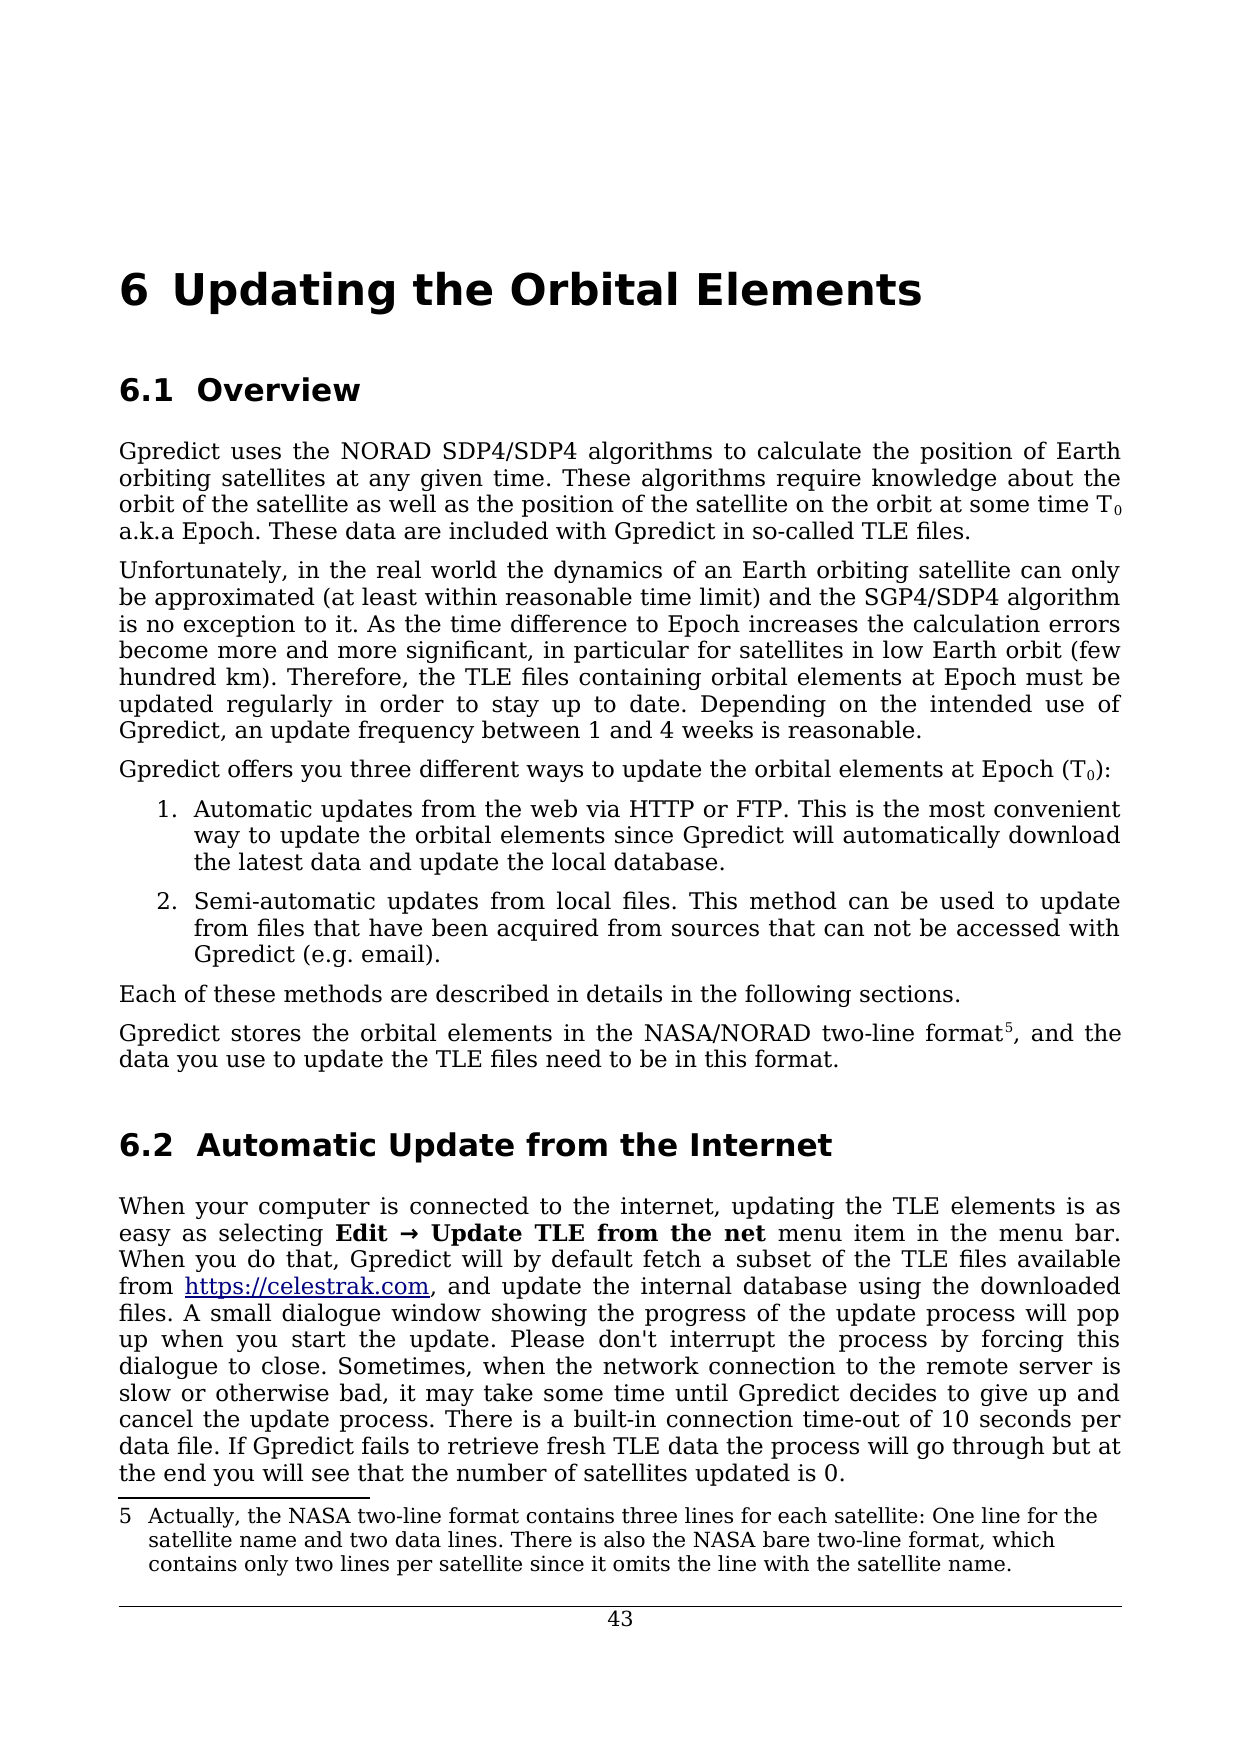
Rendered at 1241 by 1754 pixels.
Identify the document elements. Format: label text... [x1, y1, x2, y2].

text Gpredict stores the orbital elements in the NASA/NORAD two-line format, and the data you use to update the TLE files need to be in this format. [118, 1020, 1122, 1073]
text Gpredict offers you three different ways to update the orbital elements at Epoch (T0): [118, 757, 1122, 783]
text When your computer is connected to the internet, updating the TLE elements is as easy as selecting Edit → Update TLE from the net menu item in the menu bar. When you do that, Gpredict will by default fetch a subset of the TLE files available from https://celestrak.com, and update the internal database using the downloaded files. A small dialogue window showing the progress of the update process will pop up when you start the update. Please don't interrupt the process by forcing this dialogue to close. Sometimes, when the network connection to the remote server is slow or otherwise bad, it may take some time until Gpredict decides to give up and cancel the update process. There is a built-in connection time-out of 10 seconds per data file. If Gpredict fails to retrieve fresh TLE data the process will go through but at the end you will see that the number of satellites updated is 0. [118, 1193, 1122, 1487]
text Gpredict uses the NORAD SDP4/SDP4 algorithms to calculate the position of Earth orbiting satellites at any given time. These algorithms require knowledge about the orbit of the satellite as well as the position of the satellite on the orbit at some time T0 a.k.a Epoch. These data are included with Gpredict in so-called TLE files. [118, 438, 1122, 545]
text Unfortunately, in the real world the dynamics of an Earth orbiting satellite can only be approximated (at least within reasonable time limit) and the SGP4/SDP4 algorithm is no exception to it. As the time difference to Epoch increases the calculation errors become more and more significant, in particular for satellites in low Earth orbit (few hundred km). Therefore, the TLE files containing orbital elements at Epoch must be updated regularly in order to stay up to date. Depending on the intended use of Gpredict, an update frequency between 1 and 4 weeks is reasonable. [118, 557, 1122, 744]
text Actually, the NASA two-line format contains three lines for each satellite: One line for the satellite name and two data lines. There is also the NASA bare two-line format, which contains only two lines per satellite since it omits the line with the satellite name. [118, 1504, 1122, 1576]
subtitle Overview [118, 372, 1122, 409]
list Automatic updates from the web via HTTP or FTP. This is the most convenient way to update the orbital elements since Gpredict will automatically download the latest data and update the local database. [156, 796, 1122, 876]
list Semi-automatic updates from local files. This method can be used to update from files that have been acquired from sources that can not be accessed with Gpredict (e.g. email). [156, 888, 1122, 968]
text Each of these methods are described in details in the following sections. [118, 981, 1122, 1007]
subtitle Automatic Update from the Internet [118, 1127, 1122, 1163]
subtitle Updating the Orbital Elements [118, 265, 1122, 316]
